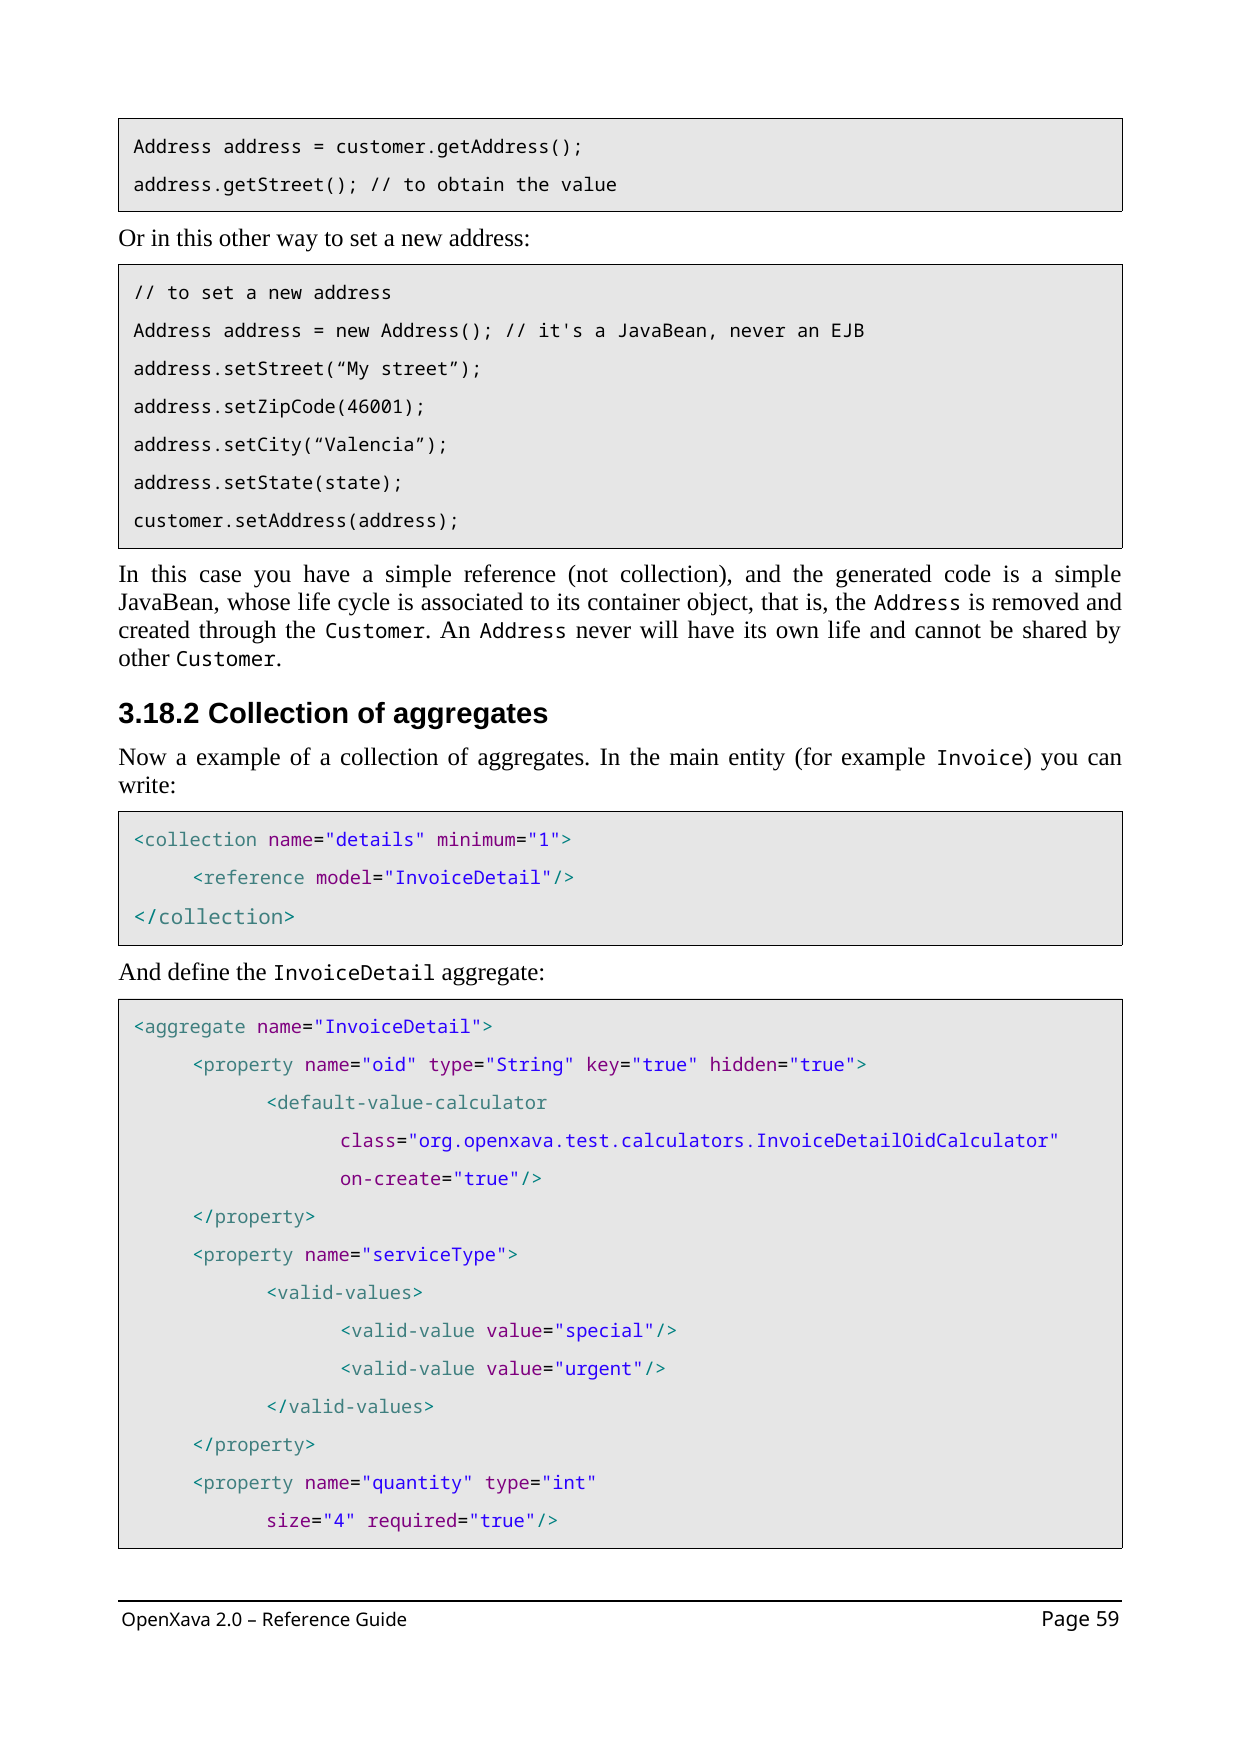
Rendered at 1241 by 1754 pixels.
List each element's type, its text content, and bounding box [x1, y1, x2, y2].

text on-create="true"/> [119, 1151, 1122, 1188]
text <property name="quantity" type="int" [119, 1455, 1122, 1493]
subtitle Collection of aggregates [118, 697, 1122, 730]
text </valid-values> [119, 1379, 1122, 1417]
text <collection name="details" minimum="1"> [119, 812, 1122, 849]
text <property name="oid" type="String" key="true" hidden="true"> [119, 1036, 1122, 1074]
text address.setStreet(“My street”); [119, 340, 1122, 378]
text And define the InvoiceDetail aggregate: [118, 958, 1122, 986]
text address.getStreet(); // to obtain the value [119, 156, 1122, 211]
text size="4" required="true"/> [119, 1493, 1122, 1548]
text In this case you have a simple reference (not collection), and the generated code is a simple JavaBean, whose life cycle is associated to its container object, that is, the Address is removed and created through the Customer. An Address never will have its own life and cannot be shared by other Customer. [118, 560, 1122, 672]
text address.setZipCode(46001); [119, 378, 1122, 416]
text </property> [119, 1188, 1122, 1227]
text <default-value-calculator [119, 1074, 1122, 1112]
text <reference model="InvoiceDetail"/> [119, 849, 1122, 887]
text </collection> [119, 887, 1122, 945]
text <property name="serviceType"> [119, 1227, 1122, 1264]
text Address address = customer.getAddress(); [119, 119, 1122, 156]
text <valid-value value="urgent"/> [119, 1341, 1122, 1379]
text </property> [119, 1417, 1122, 1455]
text // to set a new address [119, 265, 1122, 302]
text class="org.openxava.test.calculators.InvoiceDetailOidCalculator" [119, 1112, 1122, 1151]
text <valid-value value="special"/> [119, 1303, 1122, 1341]
text Address address = new Address(); // it's a JavaBean, never an EJB [119, 302, 1122, 340]
text Or in this other way to set a new address: [118, 224, 1122, 252]
text customer.setAddress(address); [119, 492, 1122, 548]
text address.setState(state); [119, 454, 1122, 492]
text address.setCity(“Valencia”); [119, 416, 1122, 454]
text Now a example of a collection of aggregates. In the main entity (for example Invoice) you can write: [118, 743, 1122, 799]
text <valid-values> [119, 1264, 1122, 1303]
text <aggregate name="InvoiceDetail"> [119, 1000, 1122, 1036]
